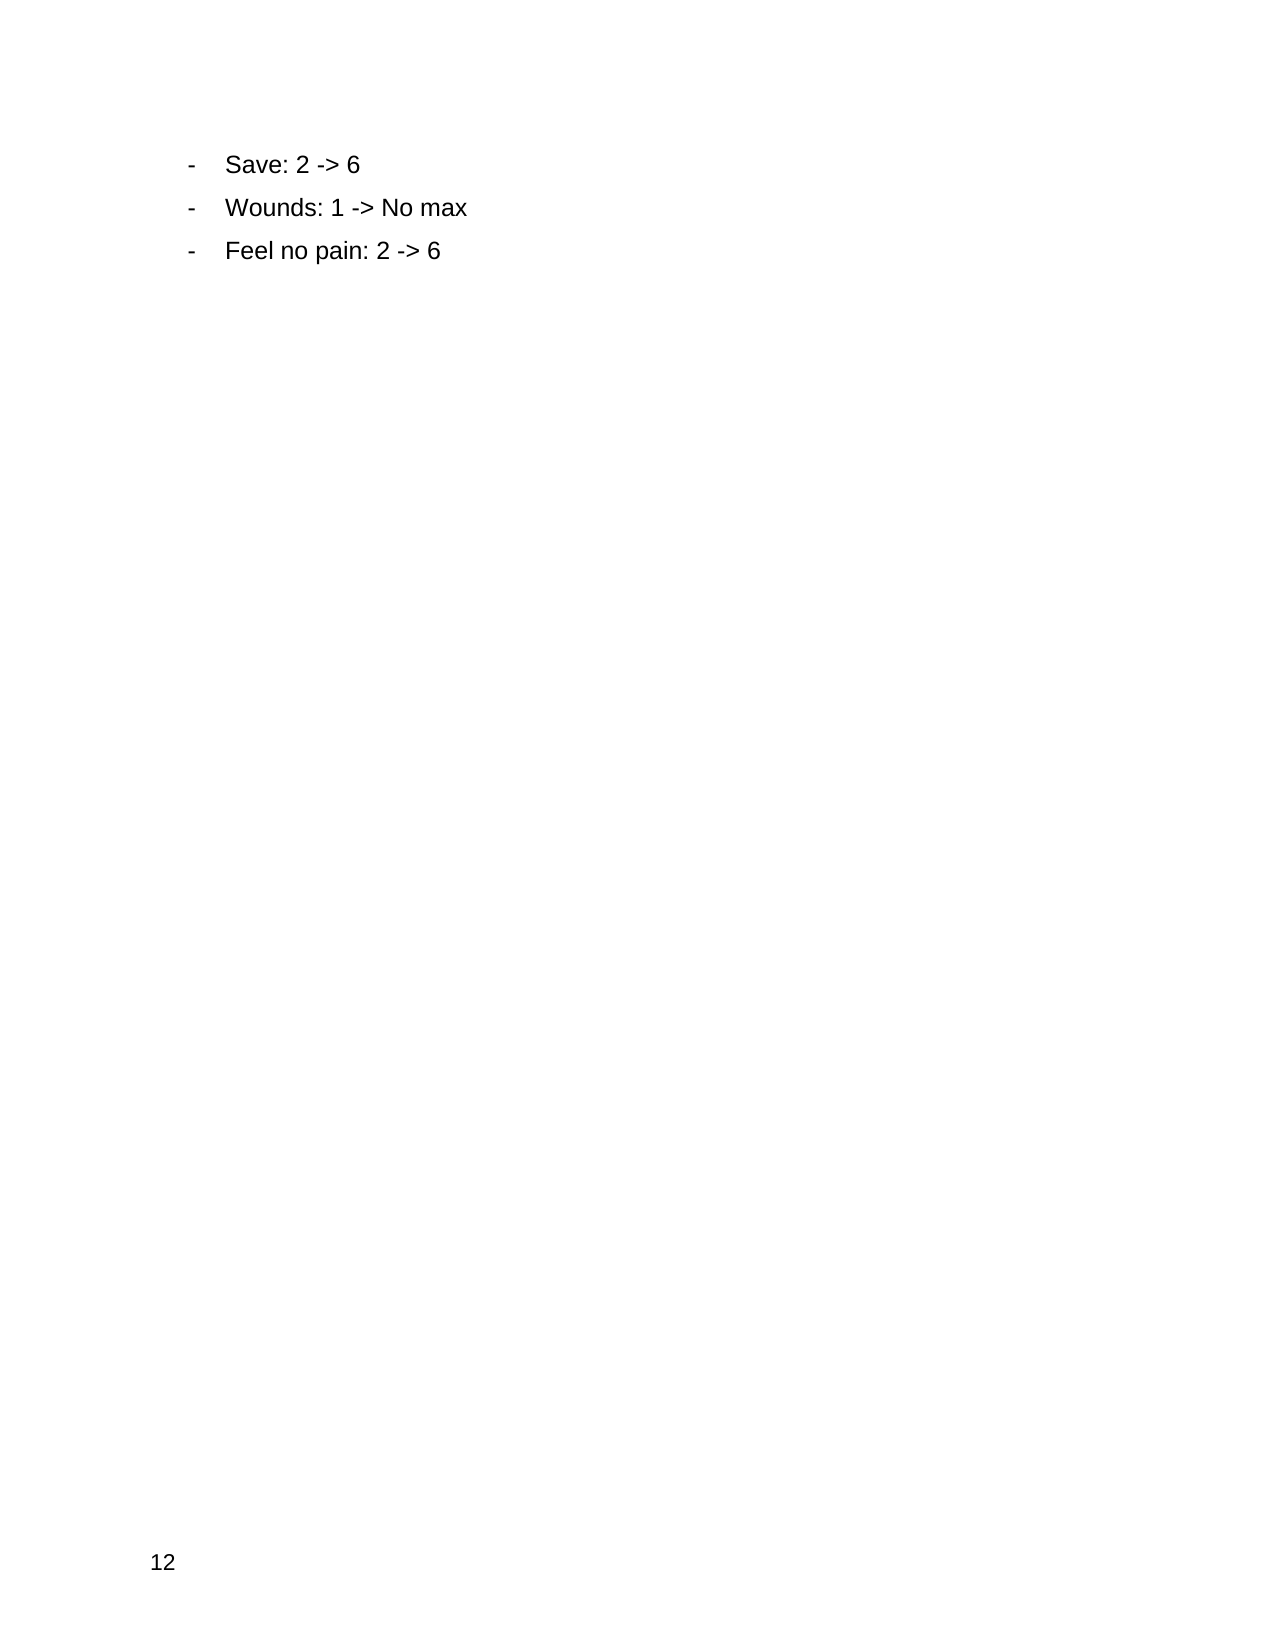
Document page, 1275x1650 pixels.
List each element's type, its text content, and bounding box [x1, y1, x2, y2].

list Wounds: 1 -> No max [187, 193, 1125, 222]
list Feel no pain: 2 -> 6 [187, 236, 1125, 265]
list Save: 2 -> 6 [187, 150, 1125, 179]
